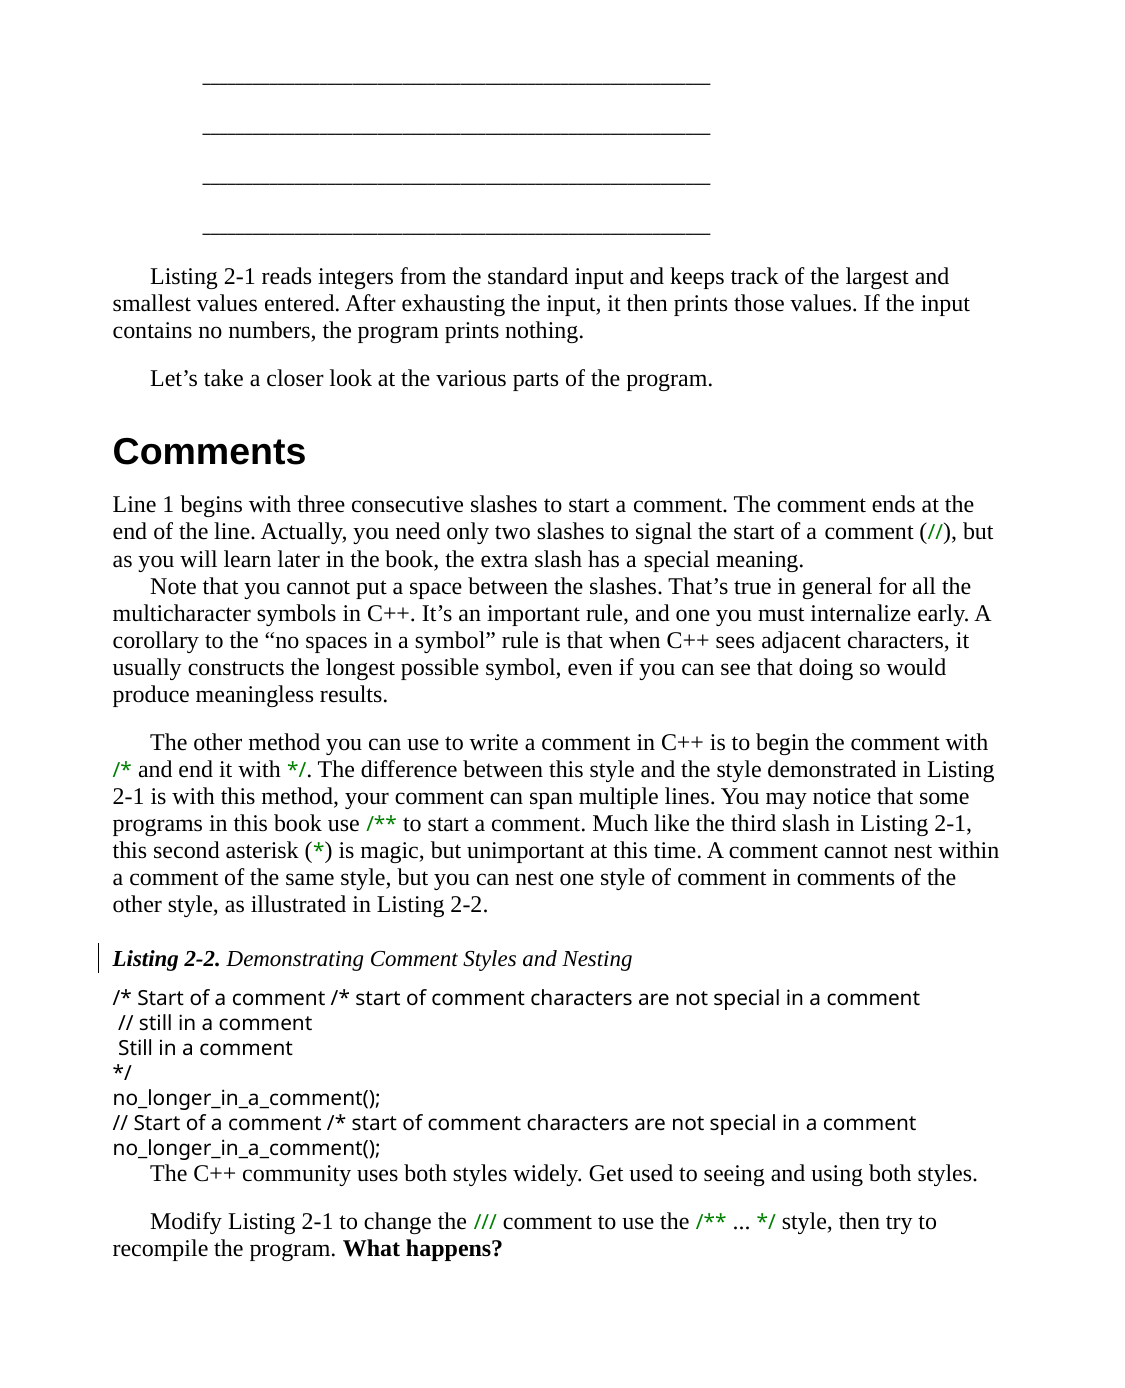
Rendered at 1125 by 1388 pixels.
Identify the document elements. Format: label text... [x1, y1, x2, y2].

text Listing 2-1 reads integers from the standard input and keeps track of the largest and smallest values entered. After exhausting the input, it then prints those values. If the input contains no numbers, the program prints nothing. [112, 262, 1012, 344]
text Still in a comment [112, 1035, 997, 1060]
text Listing 2-2. Demonstrating Comment Styles and Nesting [112, 943, 1012, 972]
text Modify Listing 2-1 to change the /// comment to use the /** ... */ style, then try to recompile the program. What happens? [112, 1208, 1012, 1262]
text */ [112, 1060, 997, 1085]
list _____________________________________________________________ [202, 112, 1012, 138]
list _____________________________________________________________ [202, 62, 1012, 88]
text The C++ community uses both styles widely. Get used to seeing and using both styles. [112, 1160, 1012, 1187]
text /* Start of a comment /* start of comment characters are not special in a comment [112, 985, 997, 1010]
text no_longer_in_a_comment(); [112, 1085, 997, 1110]
text Note that you cannot put a space between the slashes. That’s true in general for all the multicharacter symbols in C++. It’s an important rule, and one you must internalize early. A corollary to the “no spaces in a symbol” rule is that when C++ sees adjacent characters, it usually constructs the longest possible symbol, even if you can see that doing so would produce meaningless results. [112, 572, 1012, 708]
text no_longer_in_a_comment(); [112, 1135, 997, 1160]
text // still in a comment [112, 1010, 997, 1035]
text Let’s take a closer look at the various parts of the program. [112, 364, 1012, 392]
text // Start of a comment /* start of comment characters are not special in a comment [112, 1110, 997, 1135]
subtitle Comments [112, 429, 1012, 472]
text The other method you can use to write a comment in C++ is to begin the comment with /* and end it with */. The difference between this style and the style demonstrated in Listing 2-1 is with this method, your comment can span multiple lines. You may notice that some programs in this book use /** to start a comment. Much like the third slash in Listing 2-1, this second asterisk (*) is magic, but unimportant at this time. A comment cannot nest within a comment of the same style, but you can nest one style of comment in comments of the other style, as illustrated in Listing 2-2. [112, 729, 1012, 918]
list _____________________________________________________________ [202, 212, 1012, 238]
list _____________________________________________________________ [202, 162, 1012, 188]
text Line 1 begins with three consecutive slashes to start a comment. The comment ends at the end of the line. Actually, you need only two slashes to signal the start of a comment (//), but as you will learn later in the book, the extra slash has a special meaning. [112, 491, 1012, 572]
